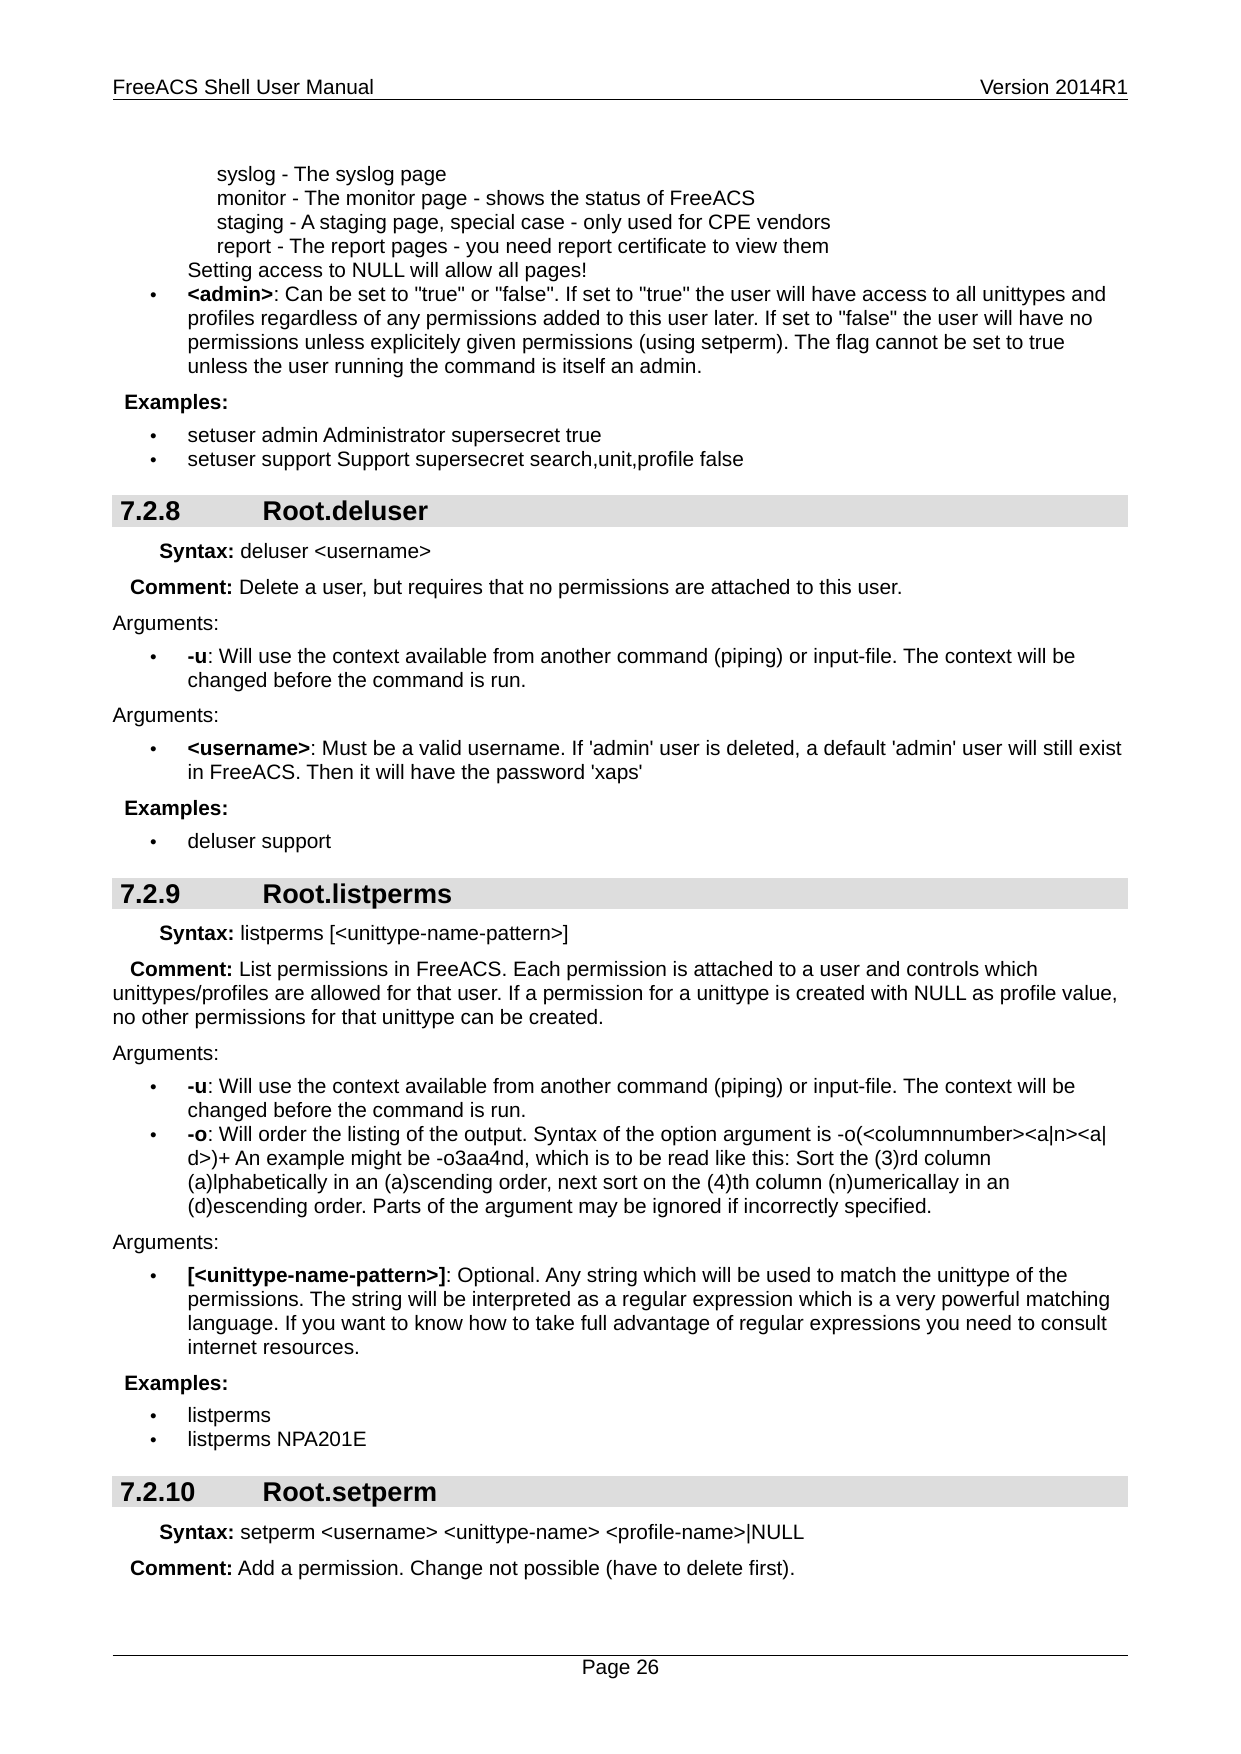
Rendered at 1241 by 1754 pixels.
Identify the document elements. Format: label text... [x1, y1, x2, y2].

text Syntax: listperms [<unittype-name-pattern>] [112, 921, 1128, 945]
text Examples: [112, 389, 1128, 413]
text Examples: [112, 796, 1128, 820]
subtitle Root.listperms [112, 878, 1128, 909]
list syslog - The syslog page monitor - The monitor page - shows the status of FreeACS staging - A staging page, special case - only used for CPE vendors report - The report pages - you need report certificate to view them Setting access to NULL will allow all pages! [150, 162, 1128, 282]
list deluser support [150, 829, 1128, 853]
list setuser admin Administrator supersecret true [150, 422, 1128, 446]
text Syntax: setperm <username> <unittype-name> <profile-name>|NULL [112, 1519, 1128, 1543]
list [<unittype-name-pattern>]: Optional. Any string which will be used to match the unittype of the permissions. The string will be interpreted as a regular expression which is a very powerful matching language. If you want to know how to take full advantage of regular expressions you need to consult internet resources. [150, 1263, 1128, 1358]
text Comment: Add a permission. Change not possible (have to delete first). [112, 1555, 1128, 1579]
text Arguments: [112, 1041, 1128, 1065]
list -u: Will use the context available from another command (piping) or input-file. The context will be changed before the command is run. [150, 1074, 1128, 1122]
text Syntax: deluser <username> [112, 539, 1128, 563]
list -u: Will use the context available from another command (piping) or input-file. The context will be changed before the command is run. [150, 643, 1128, 691]
text Comment: List permissions in FreeACS. Each permission is attached to a user and controls which unittypes/profiles are allowed for that user. If a permission for a unittype is created with NULL as profile value, no other permissions for that unittype can be created. [112, 957, 1128, 1029]
list listperms NPA201E [150, 1427, 1128, 1451]
text Arguments: [112, 611, 1128, 634]
list setuser support Support supersecret search,unit,profile false [150, 446, 1128, 470]
list <admin>: Can be set to "true" or "false". If set to "true" the user will have access to all unittypes and profiles regardless of any permissions added to this user later. If set to "false" the user will have no permissions unless explicitely given permissions (using setperm). The flag cannot be set to true unless the user running the command is itself an admin. [150, 282, 1128, 378]
text Examples: [112, 1370, 1128, 1394]
text Comment: Delete a user, but requires that no permissions are attached to this user. [112, 574, 1128, 598]
subtitle Root.deluser [112, 495, 1128, 527]
subtitle Root.setperm [112, 1476, 1128, 1507]
list listperms [150, 1403, 1128, 1427]
text Arguments: [112, 1230, 1128, 1254]
list -o: Will order the listing of the output. Syntax of the option argument is -o(<columnnumber><a|n><a|d>)+ An example might be -o3aa4nd, which is to be read like this: Sort the (3)rd column (a)lphabetically in an (a)scending order, next sort on the (4)th column (n)umericallay in an (d)escending order. Parts of the argument may be ignored if incorrectly specified. [150, 1122, 1128, 1218]
list <username>: Must be a valid username. If 'admin' user is deleted, a default 'admin' user will still exist in FreeACS. Then it will have the password 'xaps' [150, 736, 1128, 784]
text Arguments: [112, 703, 1128, 727]
